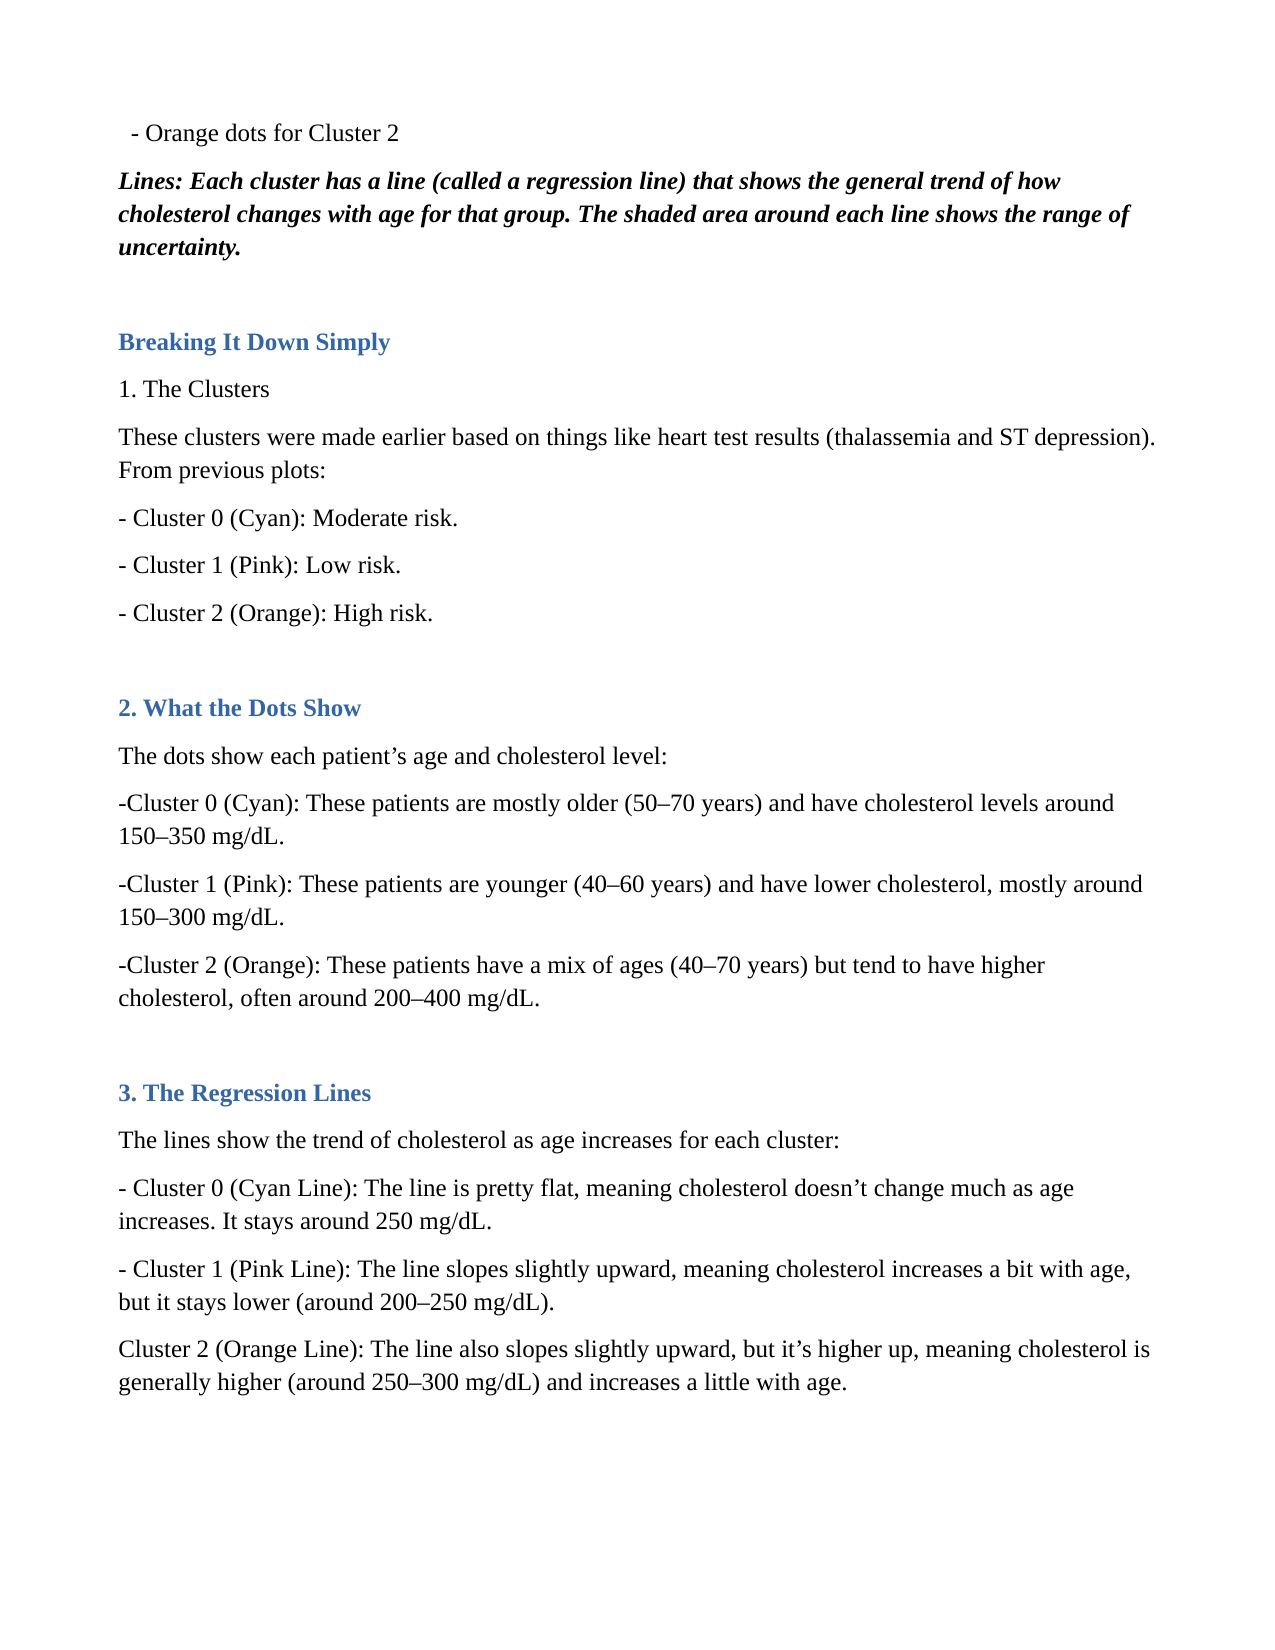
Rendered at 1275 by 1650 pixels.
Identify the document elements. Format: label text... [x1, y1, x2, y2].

text -Cluster 1 (Pink): These patients are younger (40–60 years) and have lower cholesterol, mostly around 150–300 mg/dL. [118, 869, 1157, 931]
text - Cluster 2 (Orange): High risk. [118, 598, 1157, 627]
text The dots show each patient’s age and cholesterol level: [118, 741, 1157, 769]
text 3. The Regression Lines [118, 1078, 1157, 1107]
text Breaking It Down Simply [118, 327, 1157, 356]
text The lines show the trend of cholesterol as age increases for each cluster: [118, 1126, 1157, 1154]
text - Orange dots for Cluster 2 [118, 118, 1157, 147]
text Lines: Each cluster has a line (called a regression line) that shows the general trend of how cholesterol changes with age for that group. The shaded area around each line shows the range of uncertainty. [118, 166, 1157, 261]
text These clusters were made earlier based on things like heart test results (thalassemia and ST depression). From previous plots: [118, 422, 1157, 484]
text -Cluster 0 (Cyan): These patients are mostly older (50–70 years) and have cholesterol levels around 150–350 mg/dL. [118, 788, 1157, 850]
text Cluster 2 (Orange Line): The line also slopes slightly upward, but it’s higher up, meaning cholesterol is generally higher (around 250–300 mg/dL) and increases a little with age. [118, 1334, 1157, 1396]
text - Cluster 0 (Cyan): Moderate risk. [118, 503, 1157, 532]
text 1. The Clusters [118, 374, 1157, 403]
text - Cluster 0 (Cyan Line): The line is pretty flat, meaning cholesterol doesn’t change much as age increases. It stays around 250 mg/dL. [118, 1173, 1157, 1235]
text 2. What the Dots Show [118, 693, 1157, 722]
text -Cluster 2 (Orange): These patients have a mix of ages (40–70 years) but tend to have higher cholesterol, often around 200–400 mg/dL. [118, 950, 1157, 1011]
text - Cluster 1 (Pink Line): The line slopes slightly upward, meaning cholesterol increases a bit with age, but it stays lower (around 200–250 mg/dL). [118, 1254, 1157, 1316]
text - Cluster 1 (Pink): Low risk. [118, 550, 1157, 579]
